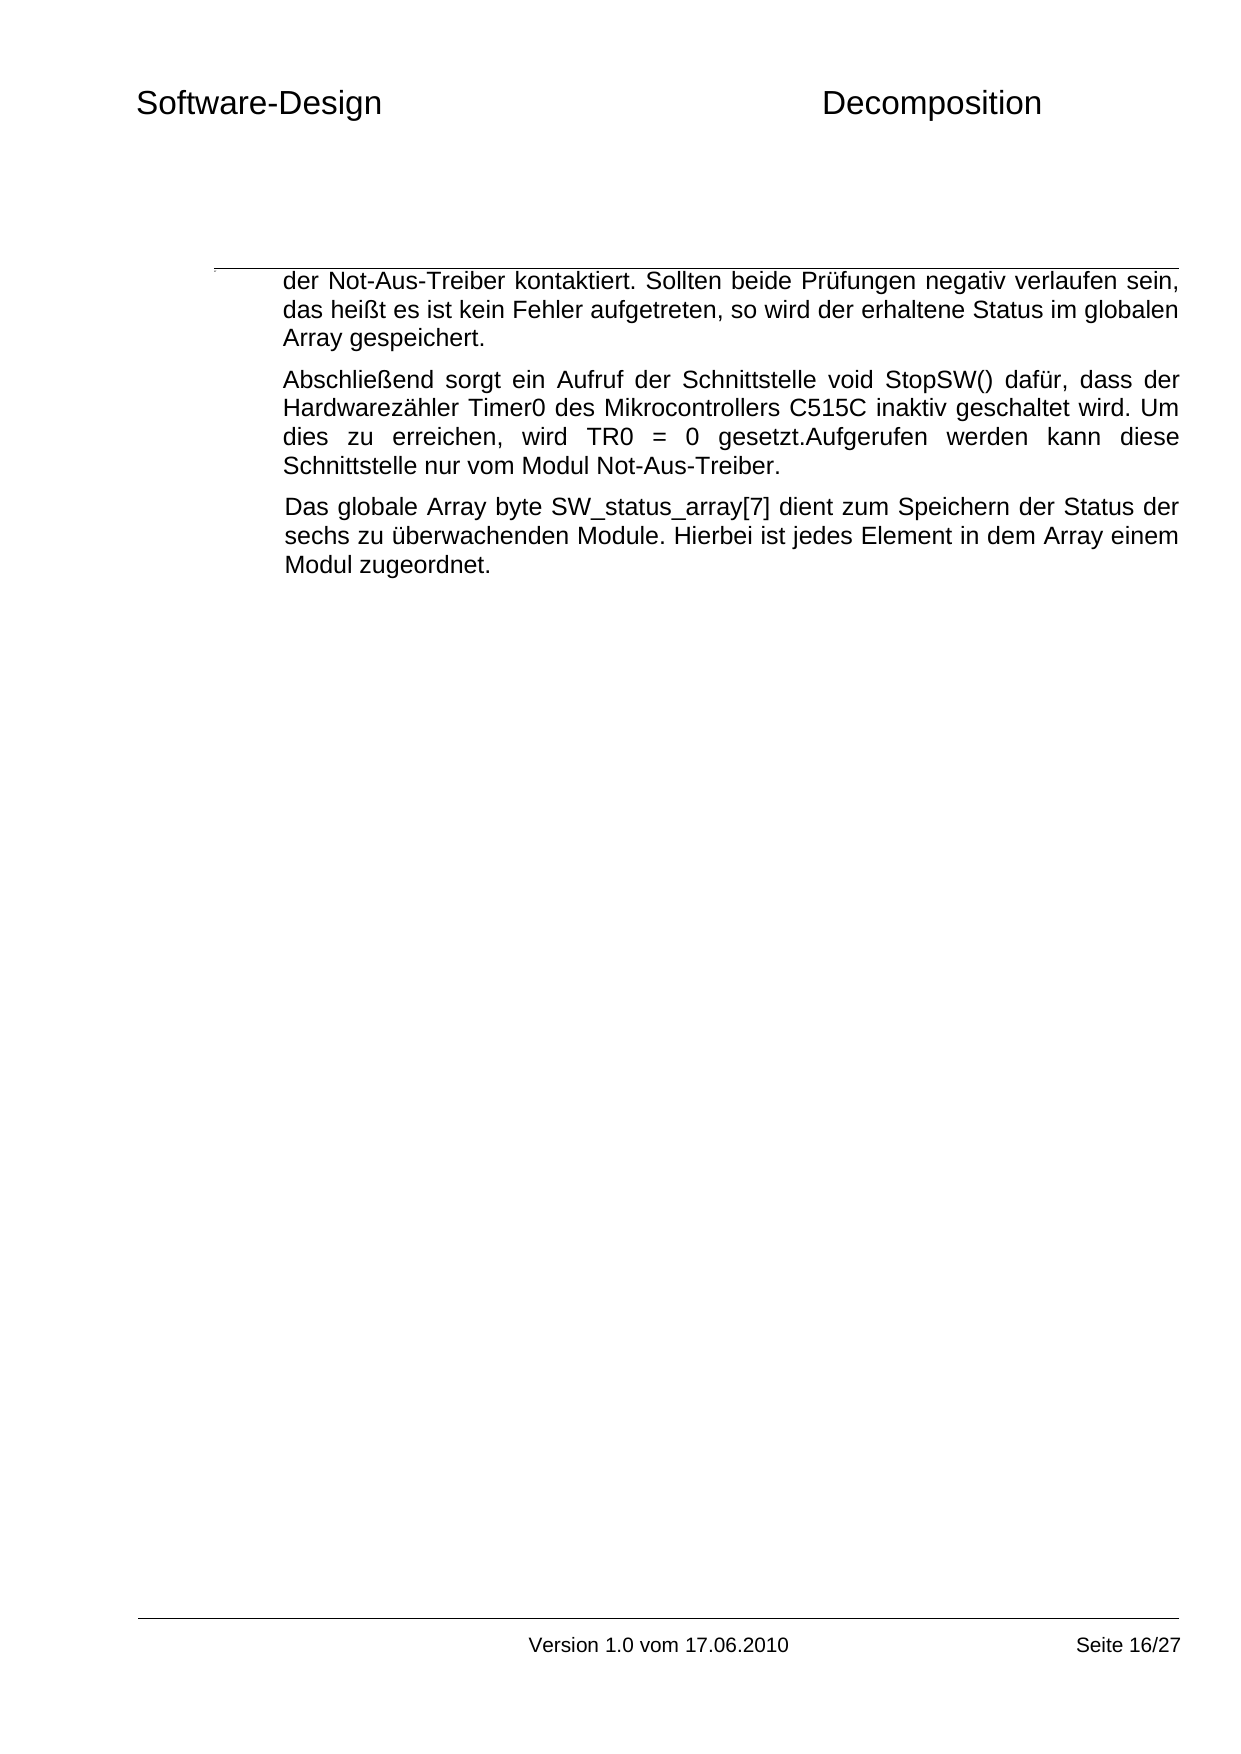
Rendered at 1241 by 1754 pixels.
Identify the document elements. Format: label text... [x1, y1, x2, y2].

text Das globale Array byte SW_status_array[7] dient zum Speichern der Status der sechs zu überwachenden Module. Hierbei ist jedes Element in dem Array einem Modul zugeordnet. [284, 492, 1181, 578]
text Ein Aufruf der Schnittstelle void helloModul(byte module_id, byte status) führt dazu, dass zunächst überprüft wird, ob die erhaltene ModulID ungültig ist. In diesem Fall wird der Not-Aus-Treiber kontaktiert und somit der Programmfluss angehalten. Danach wird geprüft, ob der erhaltene Status bereits durch einen vorherigen Aufruf im globalen Array gesetzt wurde. In diesem Fall wird ebenso der Not-Aus-Treiber kontaktiert. Sollten beide Prüfungen negativ verlaufen sein, das heißt es ist kein Fehler aufgetreten, so wird der erhaltene Status im globalen Array gespeichert. [283, 289, 1181, 352]
text Abschließend sorgt ein Aufruf der Schnittstelle void StopSW() dafür, dass der Hardwarezähler Timer0 des Mikrocontrollers C515C inaktiv geschaltet wird. Um dies zu erreichen, wird TR0 = 0 gesetzt.Aufgerufen werden kann diese Schnittstelle nur vom Modul Not-Aus-Treiber. [283, 364, 1181, 479]
